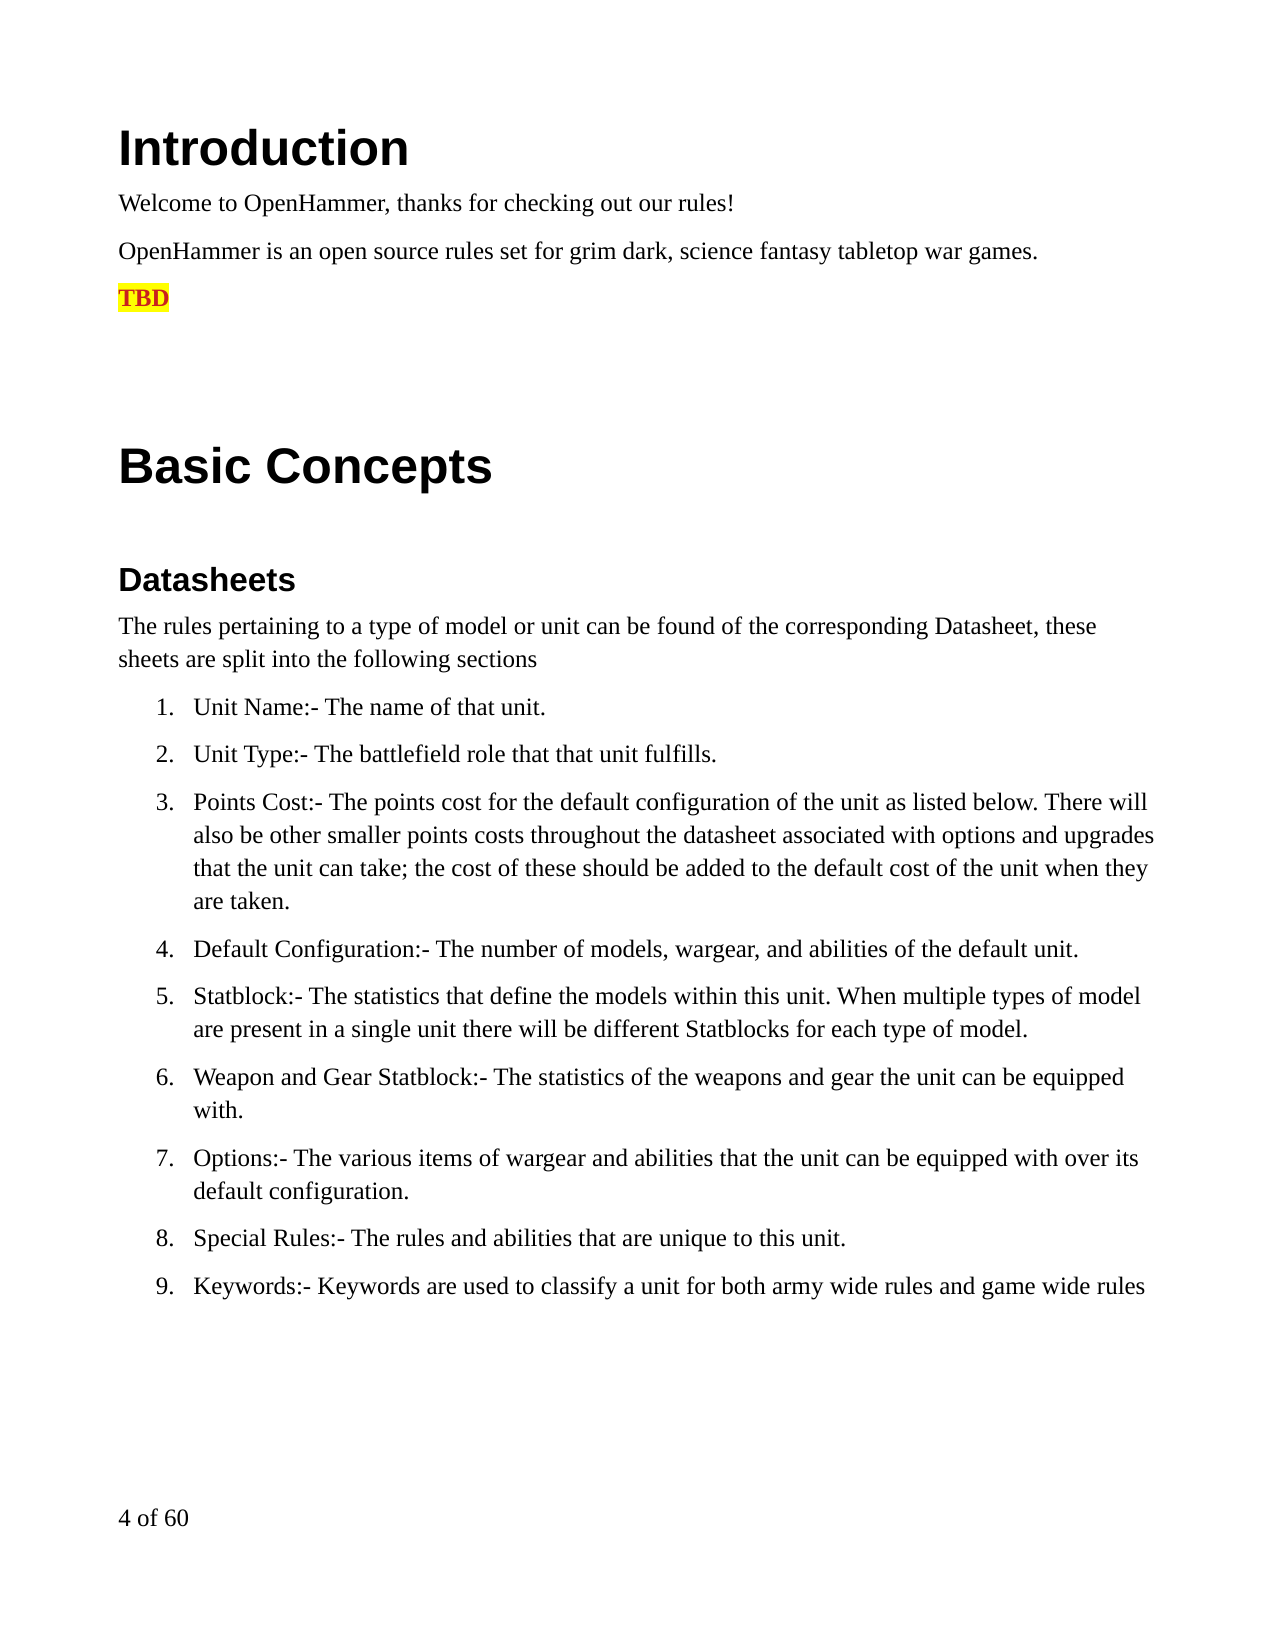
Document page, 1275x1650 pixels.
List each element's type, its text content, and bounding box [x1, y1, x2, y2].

list Options:- The various items of wargear and abilities that the unit can be equipped with over its default configuration. [156, 1143, 1157, 1204]
list Statblock:- The statistics that define the models within this unit. When multiple types of model are present in a single unit there will be different Statblocks for each type of model. [156, 981, 1157, 1043]
list Points Cost:- The points cost for the default configuration of the unit as listed below. There will also be other smaller points costs throughout the datasheet associated with options and upgrades that the unit can take; the cost of these should be added to the default cost of the unit when they are taken. [156, 787, 1157, 915]
text OpenHammer is an open source rules set for grim dark, science fantasy tabletop war games. [118, 236, 1157, 264]
text The rules pertaining to a type of model or unit can be found of the corresponding Datasheet, these sheets are split into the following sections [118, 611, 1157, 673]
text Welcome to OpenHammer, thanks for checking out our rules! [118, 188, 1157, 217]
list Default Configuration:- The number of models, wargear, and abilities of the default unit. [156, 934, 1157, 963]
subtitle Basic Concepts [118, 437, 1157, 494]
list Unit Type:- The battlefield role that that unit fulfills. [156, 739, 1157, 768]
list Weapon and Gear Statblock:- The statistics of the weapons and gear the unit can be equipped with. [156, 1062, 1157, 1124]
subtitle Datasheets [118, 560, 1157, 599]
list Special Rules:- The rules and abilities that are unique to this unit. [156, 1223, 1157, 1252]
text TBD [118, 283, 1157, 312]
list Unit Name:- The name of that unit. [156, 692, 1157, 721]
subtitle Introduction [118, 118, 1157, 176]
list Keywords:- Keywords are used to classify a unit for both army wide rules and game wide rules [156, 1271, 1157, 1300]
